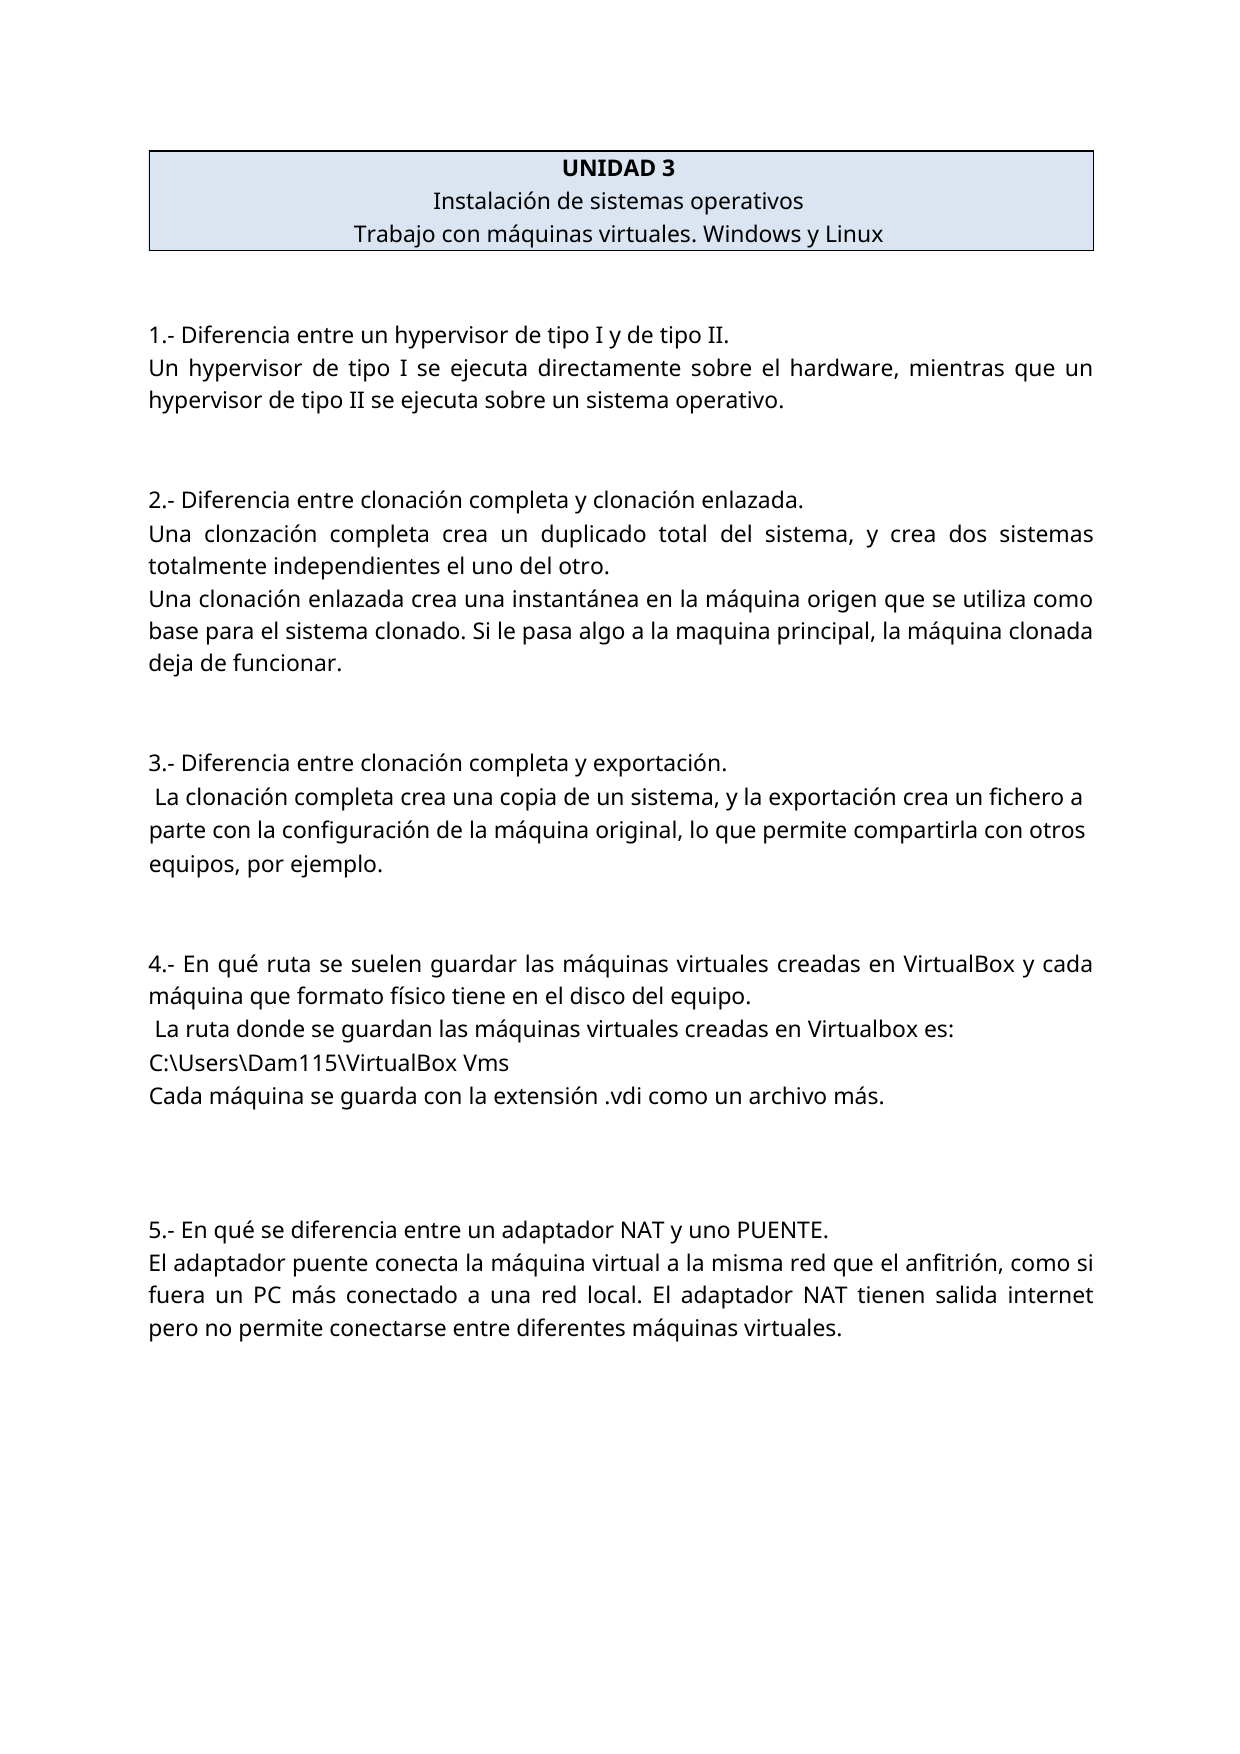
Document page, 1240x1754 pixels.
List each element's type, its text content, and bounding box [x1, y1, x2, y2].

text La ruta donde se guardan las máquinas virtuales creadas en Virtualbox es: [148, 1013, 1094, 1044]
text 4.- En qué ruta se suelen guardar las máquinas virtuales creadas en VirtualBox y cada máquina que formato físico tiene en el disco del equipo. [148, 948, 1094, 1011]
text UNIDAD 3 [150, 152, 1093, 183]
text Una clonzación completa crea un duplicado total del sistema, y crea dos sistemas totalmente independientes el uno del otro. [148, 517, 1094, 581]
text Cada máquina se guarda con la extensión .vdi como un archivo más. [148, 1080, 1094, 1111]
text 1.- Diferencia entre un hypervisor de tipo I y de tipo II. [148, 319, 1094, 350]
text Instalación de sistemas operativos [150, 183, 1093, 216]
text Un hypervisor de tipo I se ejecuta directamente sobre el hardware, mientras que un hypervisor de tipo II se ejecuta sobre un sistema operativo. [148, 352, 1094, 415]
text 2.- Diferencia entre clonación completa y clonación enlazada. [148, 484, 1094, 516]
text Trabajo con máquinas virtuales. Windows y Linux [150, 217, 1093, 250]
text Una clonación enlazada crea una instantánea en la máquina origen que se utiliza como base para el sistema clonado. Si le pasa algo a la maquina principal, la máquina clonada deja de funcionar. [148, 583, 1094, 678]
text C:\Users\Dam115\VirtualBox Vms [148, 1047, 1094, 1078]
text La clonación completa crea una copia de un sistema, y la exportación crea un fichero a parte con la configuración de la máquina original, lo que permite compartirla con otros equipos, por ejemplo. [148, 781, 1094, 879]
text 3.- Diferencia entre clonación completa y exportación. [148, 747, 1094, 779]
text 5.- En qué se diferencia entre un adaptador NAT y uno PUENTE. [148, 1214, 1094, 1245]
text El adaptador puente conecta la máquina virtual a la misma red que el anfitrión, como si fuera un PC más conectado a una red local. El adaptador NAT tienen salida internet pero no permite conectarse entre diferentes máquinas virtuales. [148, 1247, 1094, 1343]
